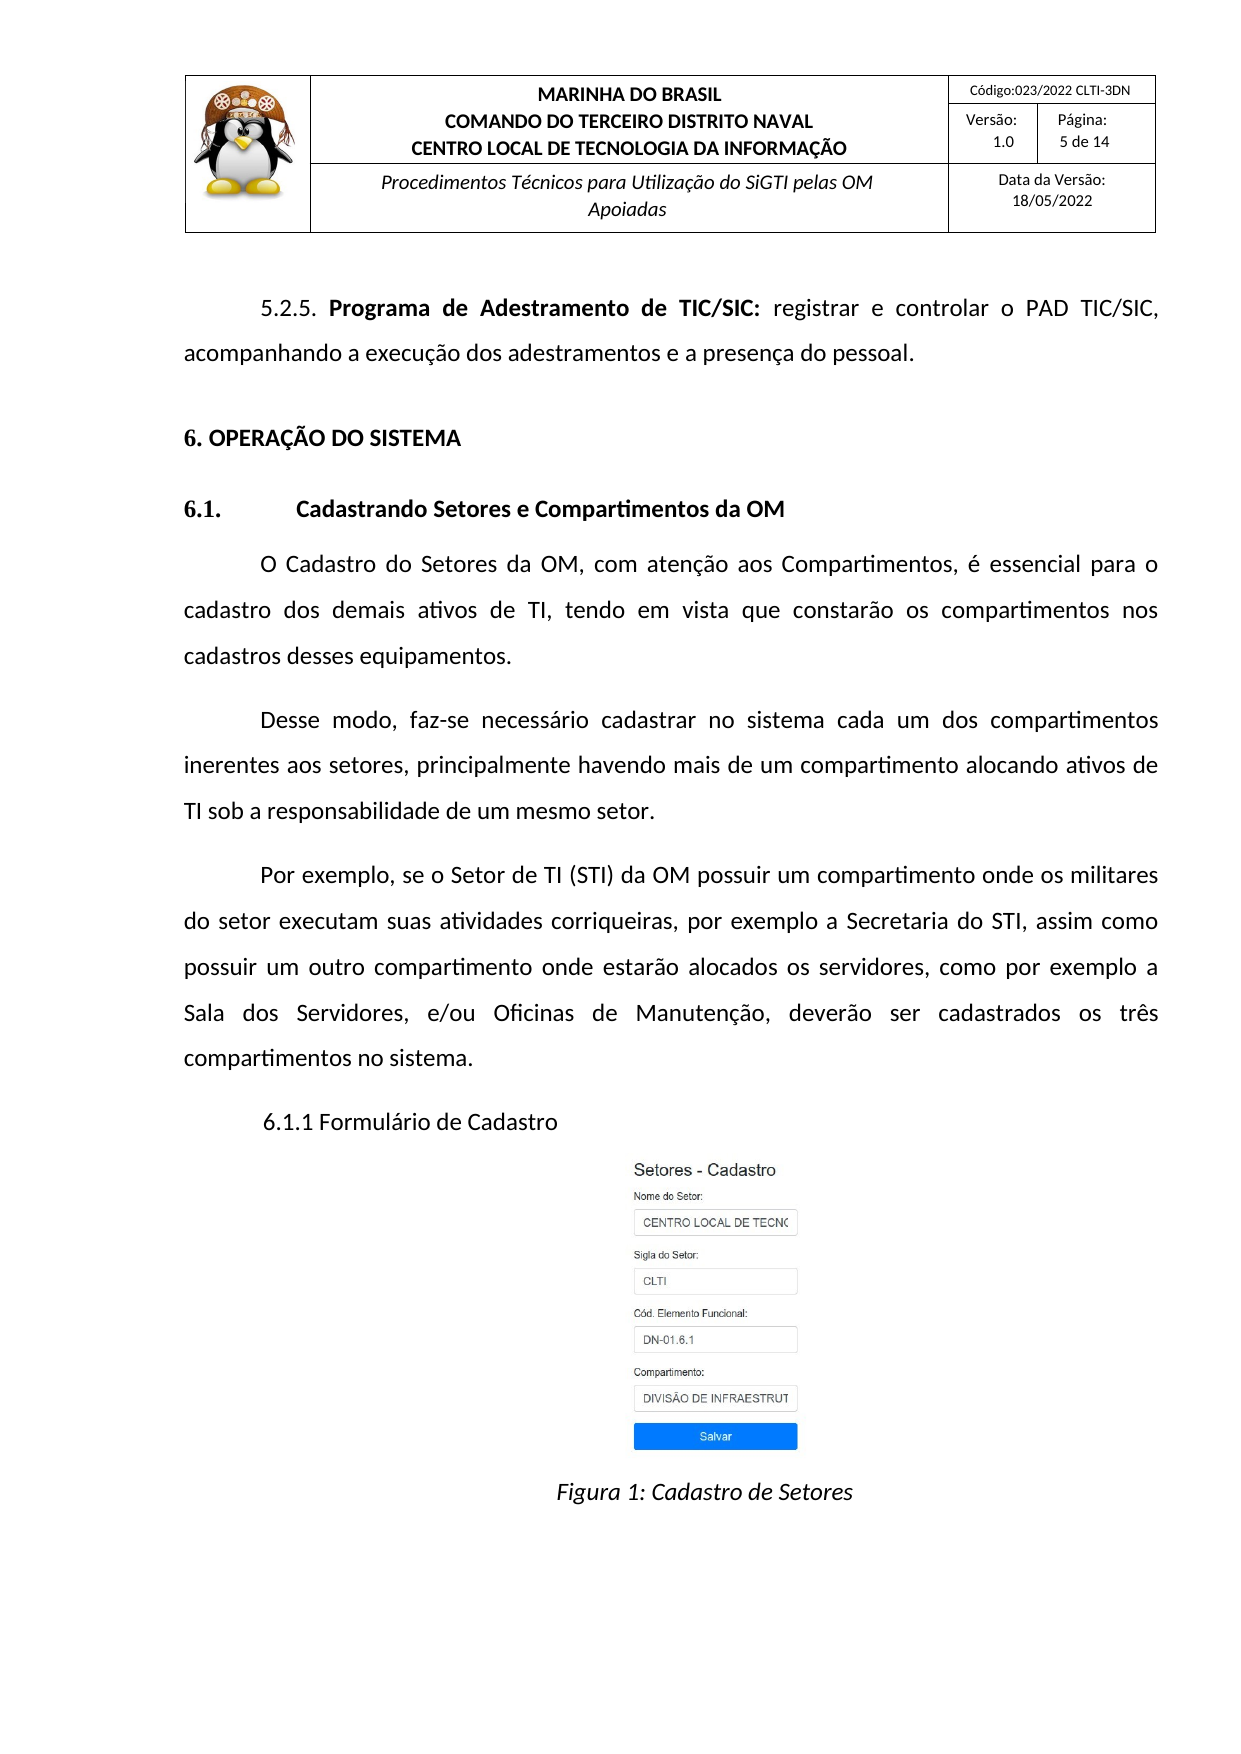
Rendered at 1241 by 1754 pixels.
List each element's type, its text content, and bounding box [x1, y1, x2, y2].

text 6.1.1 Formulário de Cadastro [263, 1106, 1160, 1137]
text Desse modo, faz-se necessário cadastrar no sistema cada um dos compartimentos inerentes aos setores, principalmente havendo mais de um compartimento alocando ativos de TI sob a responsabilidade de um mesmo setor. [183, 704, 1160, 826]
subtitle OPERAÇÃO DO SISTEMA [183, 422, 1160, 453]
text O Cadastro do Setores da OM, com atenção aos Compartimentos, é essencial para o cadastro dos demais ativos de TI, tendo em vista que constarão os compartimentos nos cadastros desses equipamentos. [183, 548, 1160, 670]
picture [185, 81, 301, 203]
subtitle Figura 1: Cadastro de Setores [252, 1476, 1160, 1506]
text Por exemplo, se o Setor de TI (STI) da OM possuir um compartimento onde os militares do setor executam suas atividades corriqueiras, por exemplo a Secretaria do STI, assim como possuir um outro compartimento onde estarão alocados os servidores, como por exemplo a Sala dos Servidores, e/ou Oficinas de Manutenção, deverão ser cadastrados os três compartimentos no sistema. [183, 859, 1160, 1073]
subtitle Cadastrando Setores e Compartimentos da OM [183, 493, 1160, 523]
picture [625, 1153, 807, 1460]
text 5.2.5. Programa de Adestramento de TIC/SIC: registrar e controlar o PAD TIC/SIC, acompanhando a execução dos adestramentos e a presença do pessoal. [183, 292, 1160, 368]
